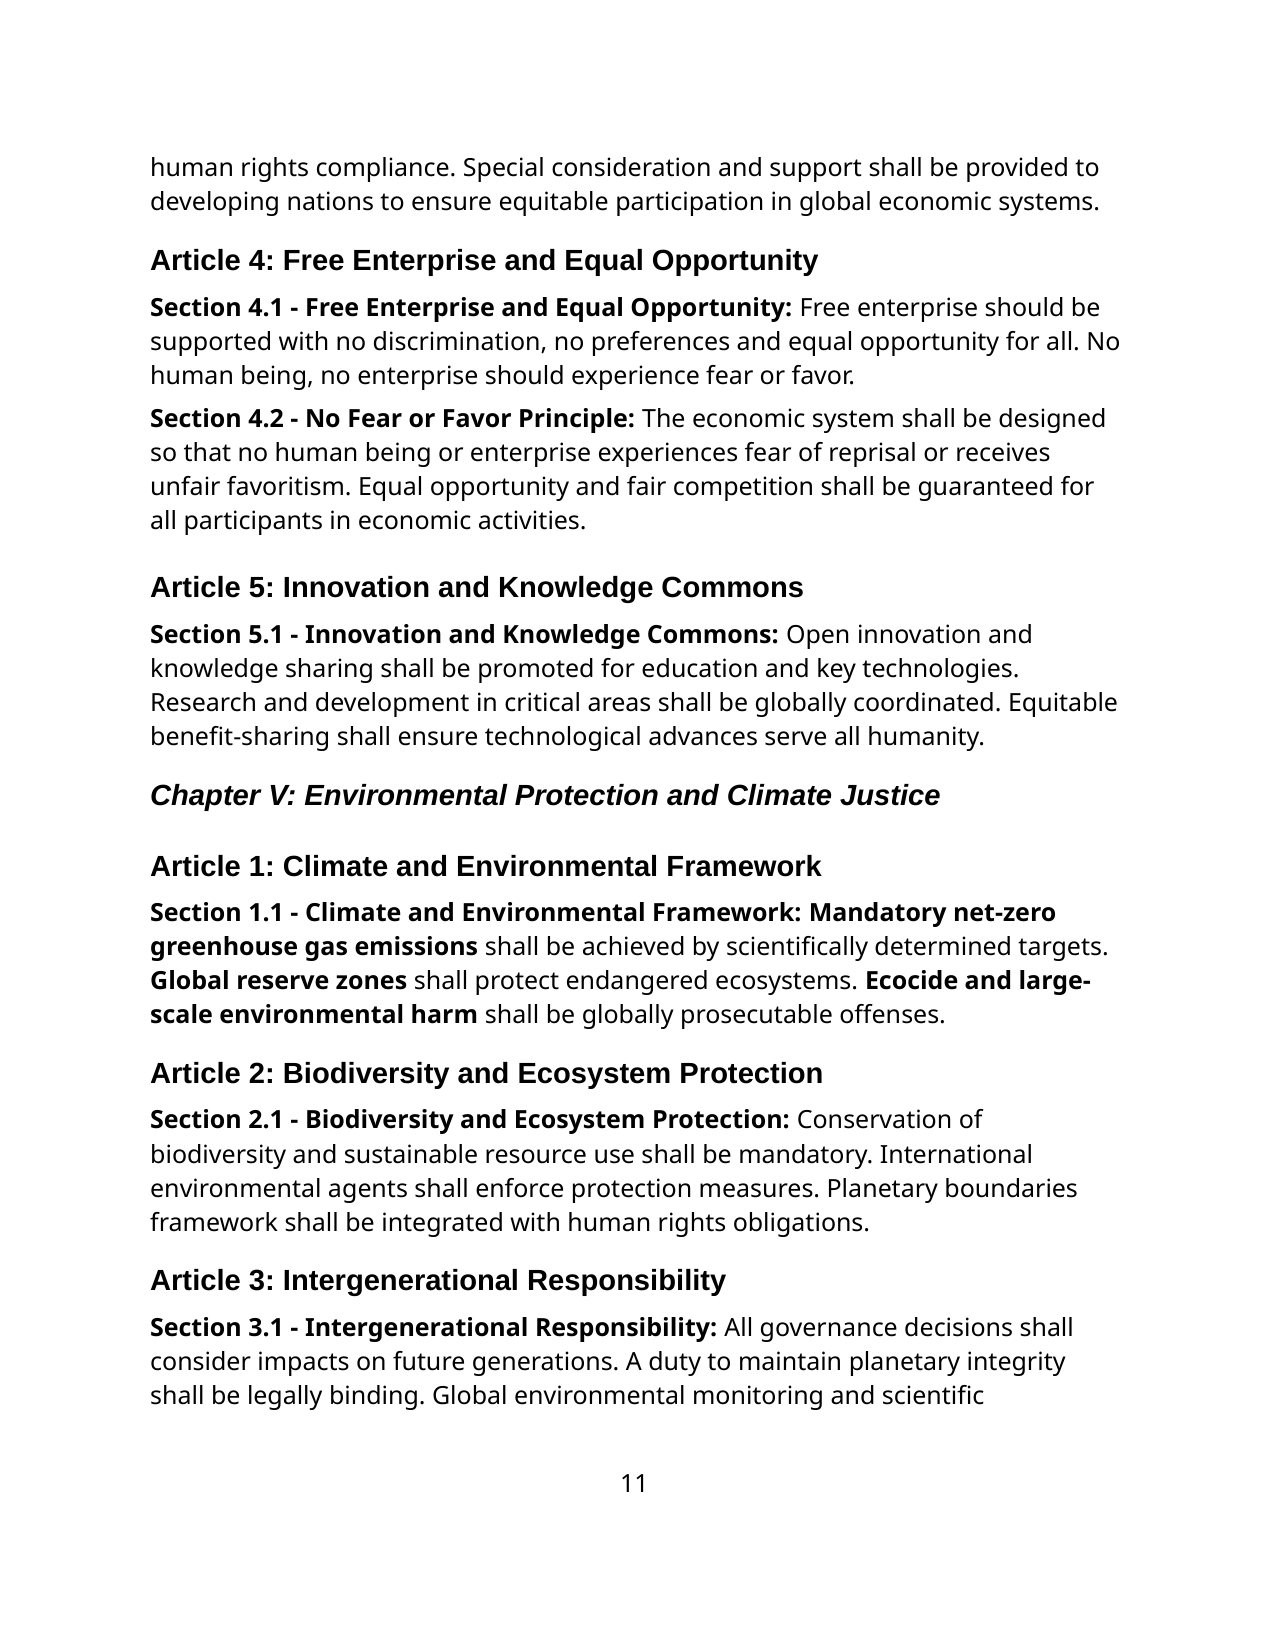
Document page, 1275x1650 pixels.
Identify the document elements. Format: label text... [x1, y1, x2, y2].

text Section 2.1 - Biodiversity and Ecosystem Protection: Conservation of biodiversity and sustainable resource use shall be mandatory. International environmental agents shall enforce protection measures. Planetary boundaries framework shall be integrated with human rights obligations. [150, 1102, 1125, 1238]
text Section 4.1 - Free Enterprise and Equal Opportunity: Free enterprise should be supported with no discrimination, no preferences and equal opportunity for all. No human being, no enterprise should experience fear or favor. [150, 289, 1125, 391]
text Section 5.1 - Innovation and Knowledge Commons: Open innovation and knowledge sharing shall be promoted for education and key technologies. Research and development in critical areas shall be globally coordinated. Equitable benefit-sharing shall ensure technological advances serve all humanity. [150, 617, 1125, 753]
subtitle Article 2: Biodiversity and Ecosystem Protection [150, 1056, 1125, 1090]
text Section 4.2 - No Fear or Favor Principle: The economic system shall be designed so that no human being or enterprise experiences fear of reprisal or receives unfair favoritism. Equal opportunity and fair competition shall be guaranteed for all participants in economic activities. [150, 400, 1125, 537]
text Section 1.1 - Climate and Environmental Framework: Mandatory net-zero greenhouse gas emissions shall be achieved by scientifically determined targets. Global reserve zones shall protect endangered ecosystems. Ecocide and large-scale environmental harm shall be globally prosecutable offenses. [150, 895, 1125, 1031]
subtitle Article 4: Free Enterprise and Equal Opportunity [150, 243, 1125, 277]
subtitle Article 1: Climate and Environmental Framework [150, 849, 1125, 882]
text Section 3.1 - Intergenerational Responsibility: All governance decisions shall consider impacts on future generations. A duty to maintain planetary integrity shall be legally binding. Global environmental monitoring and scientific [150, 1309, 1125, 1412]
subtitle Chapter V: Environmental Protection and Climate Justice [150, 778, 1125, 811]
text human rights compliance. Special consideration and support shall be provided to developing nations to ensure equitable participation in global economic systems. [150, 150, 1125, 218]
subtitle Article 5: Innovation and Knowledge Commons [150, 571, 1125, 604]
subtitle Article 3: Intergenerational Responsibility [150, 1263, 1125, 1297]
